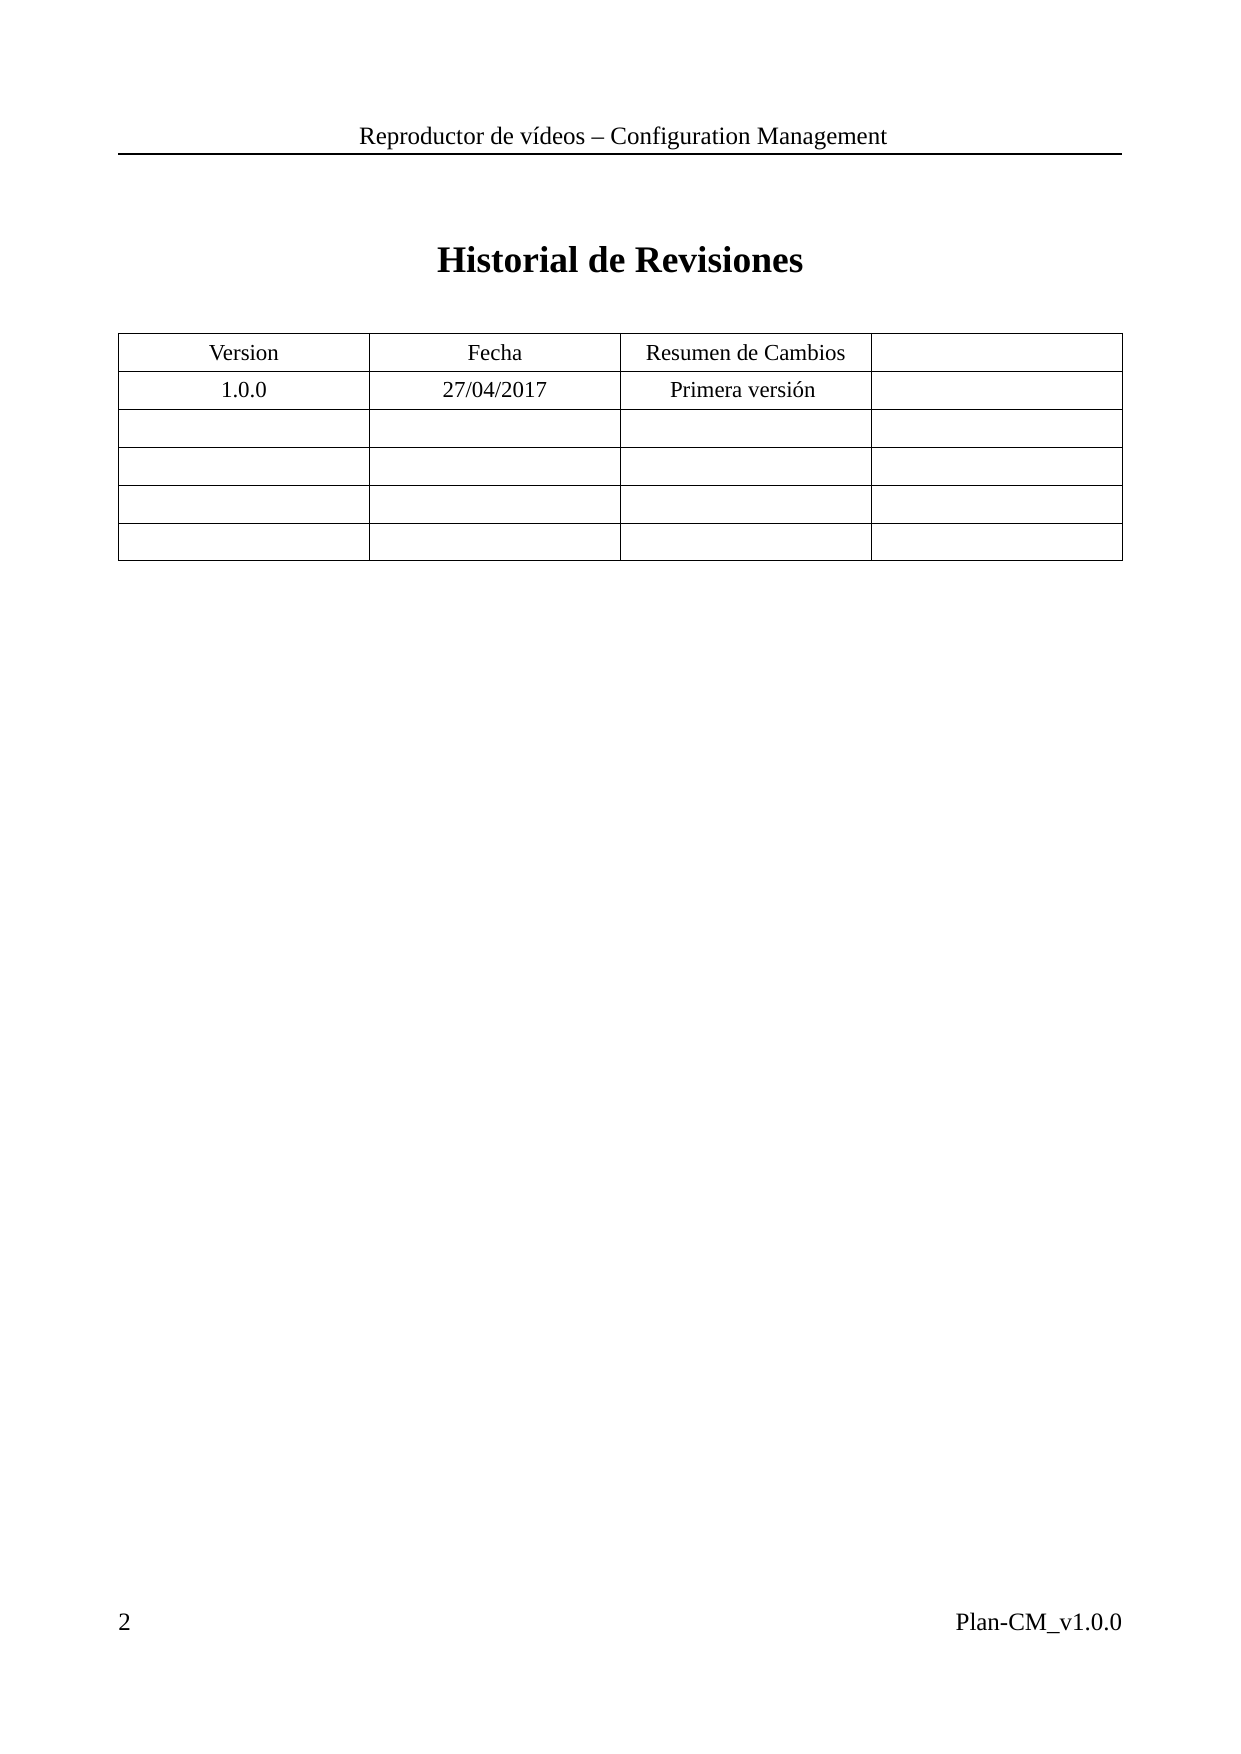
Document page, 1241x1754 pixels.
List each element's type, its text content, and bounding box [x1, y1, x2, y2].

table_cell [119, 524, 369, 560]
text Historial de Revisiones [118, 237, 1122, 280]
table_cell [119, 486, 369, 522]
table_header Version [119, 334, 369, 371]
table_cell Primera versión [621, 372, 871, 409]
table_cell [621, 524, 871, 560]
table_cell [621, 410, 871, 447]
table_cell 1.0.0 [119, 372, 369, 409]
table_cell [370, 448, 620, 484]
table_cell [621, 486, 871, 522]
table_cell [119, 448, 369, 484]
table_cell [370, 486, 620, 522]
table_header Fecha [370, 334, 620, 371]
table_cell [872, 410, 1122, 447]
table_cell [621, 448, 871, 484]
table_cell [119, 410, 369, 447]
table_cell [872, 486, 1122, 522]
table_cell [872, 372, 1122, 409]
table_cell 27/04/2017 [370, 372, 620, 409]
table_cell [370, 524, 620, 560]
table_header [872, 334, 1122, 371]
table_cell [370, 410, 620, 447]
table_cell [872, 524, 1122, 560]
table_cell [872, 448, 1122, 484]
table_header Resumen de Cambios [621, 334, 871, 371]
